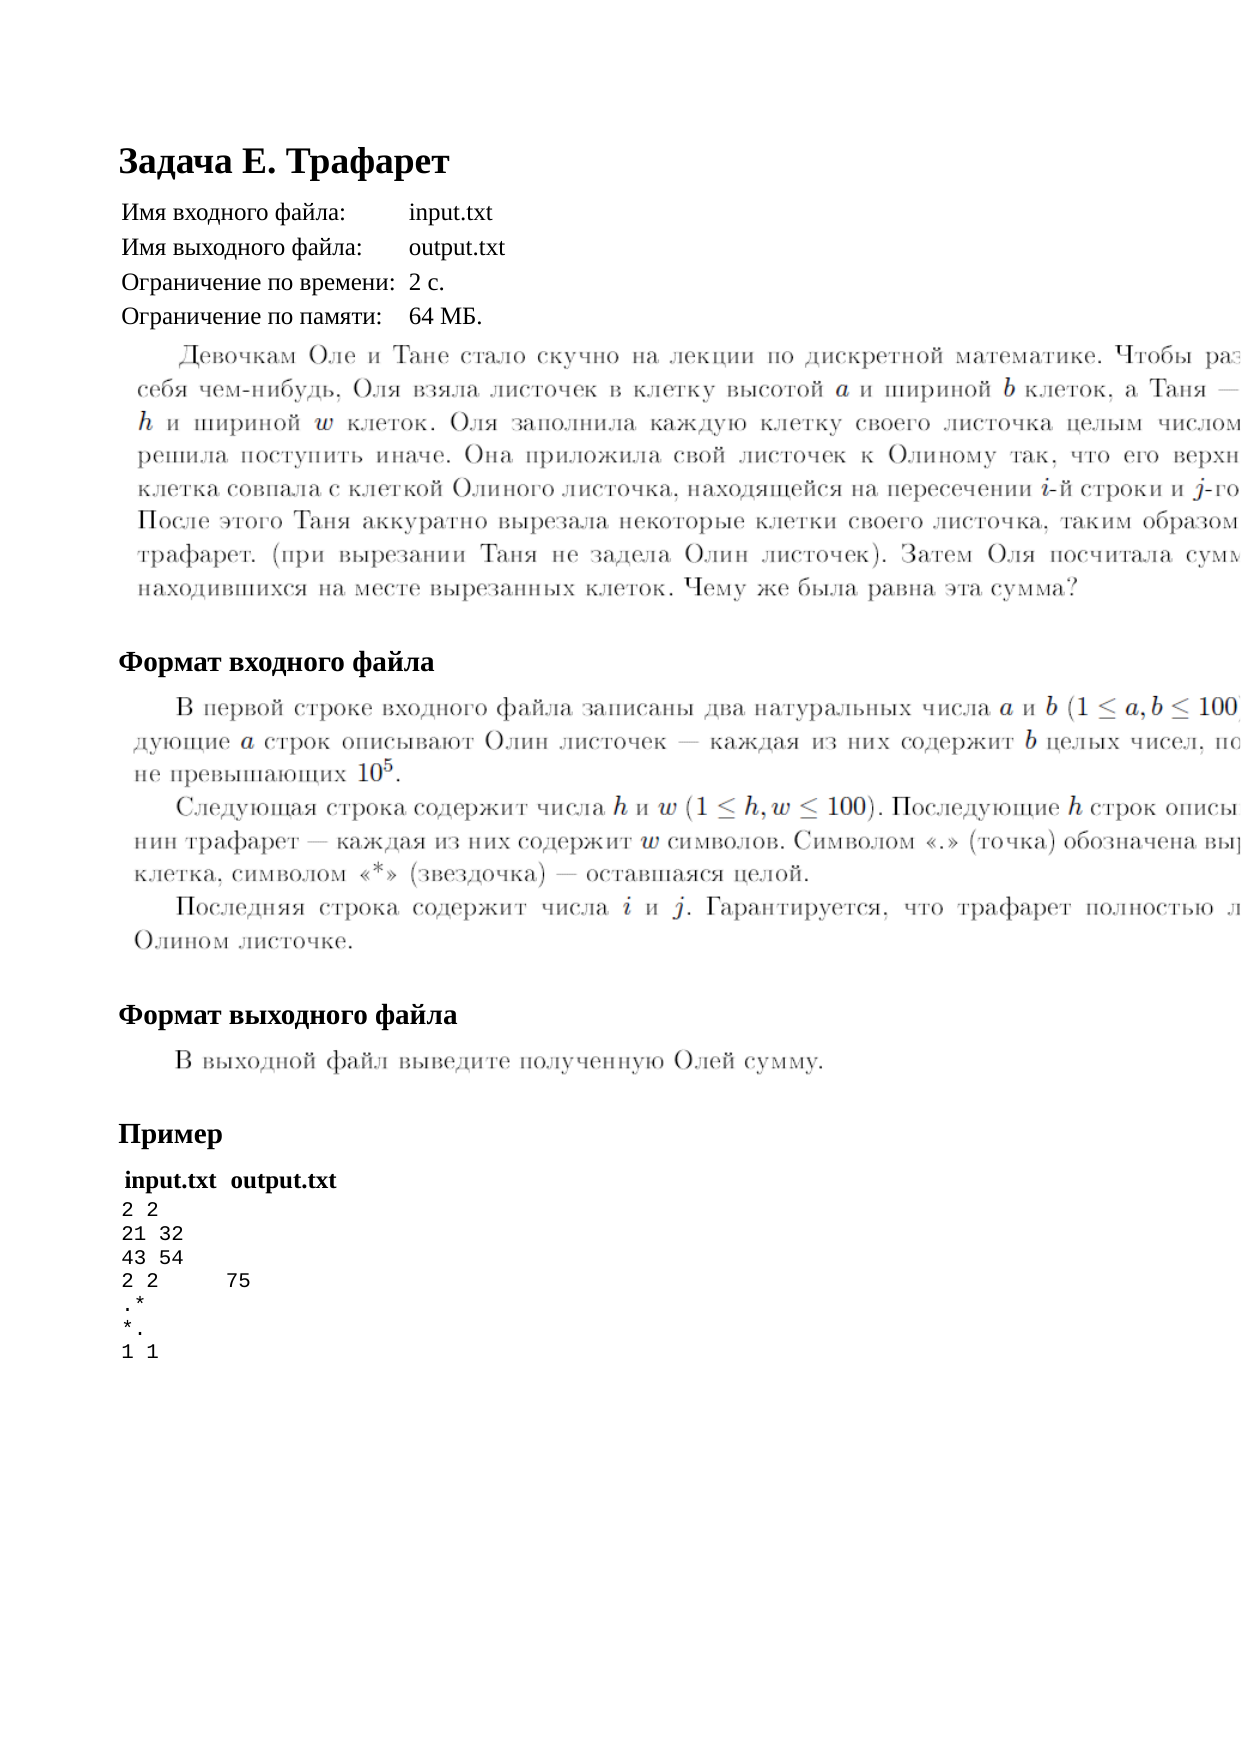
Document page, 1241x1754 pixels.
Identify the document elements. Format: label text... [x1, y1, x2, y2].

table_header output.txt [223, 1162, 344, 1197]
subtitle Формат выходного файла [118, 997, 1122, 1031]
table_cell 75 [223, 1197, 344, 1397]
table_header Имя входного файла: [118, 195, 406, 229]
subtitle Формат входного файла [118, 644, 1122, 678]
subtitle Пример [118, 1116, 1122, 1149]
table_header input.txt [118, 1162, 223, 1197]
picture [118, 332, 1241, 611]
subtitle Задача E. Трафарет [118, 139, 1122, 182]
picture [118, 1043, 1241, 1083]
table_cell Ограничение по времени: [118, 264, 406, 298]
table_cell Ограничение по памяти: [118, 298, 406, 332]
table_header input.txt [406, 195, 517, 229]
picture [118, 690, 1241, 964]
table_cell output.txt [406, 229, 517, 264]
table_cell 2 c. [406, 264, 517, 298]
table_cell 2 2 21 32 43 54 2 2 .* *. 1 1 [118, 1197, 223, 1397]
table_cell Имя выходного файла: [118, 229, 406, 264]
table_cell 64 МБ. [406, 298, 517, 332]
